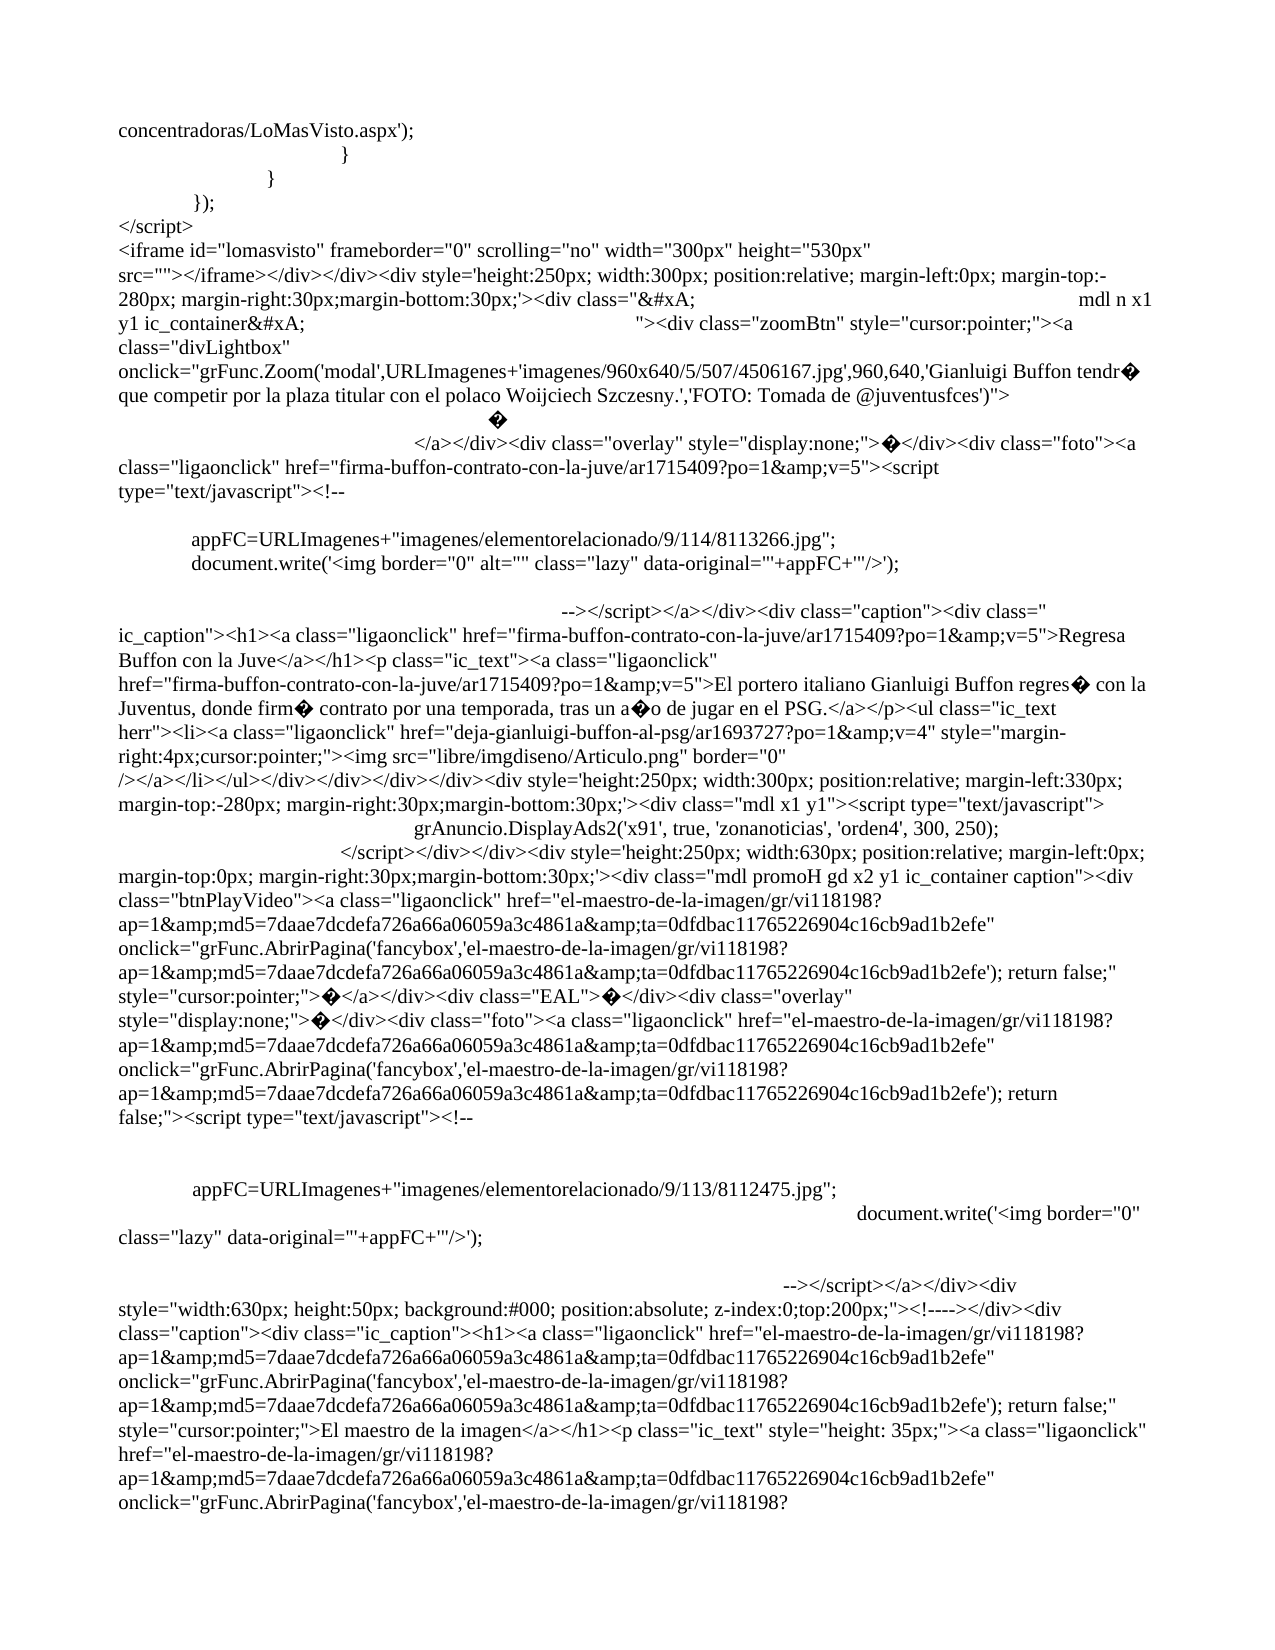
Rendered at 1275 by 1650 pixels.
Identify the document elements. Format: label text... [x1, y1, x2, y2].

text </script> [118, 214, 1157, 238]
text --></script></a></div><div style="width:630px; height:50px; background:#000; position:absolute; z-index:0;top:200px;"><!----></div><div class="caption"><div class="ic_caption"><h1><a class="ligaonclick" href="el-maestro-de-la-imagen/gr/vi118198?ap=1&amp;md5=7daae7dcdefa726a66a06059a3c4861a&amp;ta=0dfdbac11765226904c16cb9ad1b2efe" onclick="grFunc.AbrirPagina('fancybox','el-maestro-de-la-imagen/gr/vi118198?ap=1&amp;md5=7daae7dcdefa726a66a06059a3c4861a&amp;ta=0dfdbac11765226904c16cb9ad1b2efe'); return false;" style="cursor:pointer;">El maestro de la imagen</a></h1><p class="ic_text" style="height: 35px;"><a class="ligaonclick" href="el-maestro-de-la-imagen/gr/vi118198?ap=1&amp;md5=7daae7dcdefa726a66a06059a3c4861a&amp;ta=0dfdbac11765226904c16cb9ad1b2efe" onclick="grFunc.AbrirPagina('fancybox','el-maestro-de-la-imagen/gr/vi118198? [118, 1273, 1157, 1514]
text </script></div></div><div style='height:250px; width:630px; position:relative; margin-left:0px; margin-top:0px; margin-right:30px;margin-bottom:30px;'><div class="mdl promoH gd x2 y1 ic_container caption"><div class="btnPlayVideo"><a class="ligaonclick" href="el-maestro-de-la-imagen/gr/vi118198?ap=1&amp;md5=7daae7dcdefa726a66a06059a3c4861a&amp;ta=0dfdbac11765226904c16cb9ad1b2efe" onclick="grFunc.AbrirPagina('fancybox','el-maestro-de-la-imagen/gr/vi118198?ap=1&amp;md5=7daae7dcdefa726a66a06059a3c4861a&amp;ta=0dfdbac11765226904c16cb9ad1b2efe'); return false;" style="cursor:pointer;">�</a></div><div class="EAL">�</div><div class="overlay" style="display:none;">�</div><div class="foto"><a class="ligaonclick" href="el-maestro-de-la-imagen/gr/vi118198?ap=1&amp;md5=7daae7dcdefa726a66a06059a3c4861a&amp;ta=0dfdbac11765226904c16cb9ad1b2efe" onclick="grFunc.AbrirPagina('fancybox','el-maestro-de-la-imagen/gr/vi118198?ap=1&amp;md5=7daae7dcdefa726a66a06059a3c4861a&amp;ta=0dfdbac11765226904c16cb9ad1b2efe'); return false;"><script type="text/javascript"><!-- [118, 840, 1157, 1129]
text concentradoras/LoMasVisto.aspx'); [118, 118, 1157, 142]
text }); [118, 190, 1157, 214]
text --></script></a></div><div class="caption"><div class=" ic_caption"><h1><a class="ligaonclick" href="firma-buffon-contrato-con-la-juve/ar1715409?po=1&amp;v=5">Regresa Buffon con la Juve</a></h1><p class="ic_text"><a class="ligaonclick" href="firma-buffon-contrato-con-la-juve/ar1715409?po=1&amp;v=5">El portero italiano Gianluigi Buffon regres� con la Juventus, donde firm� contrato por una temporada, tras un a�o de jugar en el PSG.</a></p><ul class="ic_text herr"><li><a class="ligaonclick" href="deja-gianluigi-buffon-al-psg/ar1693727?po=1&amp;v=4" style="margin-right:4px;cursor:pointer;"><img src="libre/imgdiseno/Articulo.png" border="0" /></a></li></ul></div></div></div></div><div style='height:250px; width:300px; position:relative; margin-left:330px; margin-top:-280px; margin-right:30px;margin-bottom:30px;'><div class="mdl x1 y1"><script type="text/javascript"> [118, 599, 1157, 816]
text </a></div><div class="overlay" style="display:none;">�</div><div class="foto"><a class="ligaonclick" href="firma-buffon-contrato-con-la-juve/ar1715409?po=1&amp;v=5"><script type="text/javascript"><!-- [118, 431, 1157, 503]
text appFC=URLImagenes+"imagenes/elementorelacionado/9/114/8113266.jpg"; [118, 527, 1157, 551]
text <iframe id="lomasvisto" frameborder="0" scrolling="no" width="300px" height="530px" src=""></iframe></div></div><div style='height:250px; width:300px; position:relative; margin-left:0px; margin-top:-280px; margin-right:30px;margin-bottom:30px;'><div class="&#xA; mdl n x1 y1 ic_container&#xA; "><div class="zoomBtn" style="cursor:pointer;"><a class="divLightbox" onclick="grFunc.Zoom('modal',URLImagenes+'imagenes/960x640/5/507/4506167.jpg',960,640,'Gianluigi Buffon tendr� que competir por la plaza titular con el polaco Woijciech Szczesny.','FOTO: Tomada de @juventusfces')"> [118, 238, 1157, 407]
text appFC=URLImagenes+"imagenes/elementorelacionado/9/113/8112475.jpg"; [118, 1153, 1157, 1201]
text document.write('<img border="0" class="lazy" data-original="'+appFC+'"/>'); [118, 1201, 1157, 1249]
text } [118, 142, 1157, 166]
text document.write('<img border="0" alt="" class="lazy" data-original="'+appFC+'"/>'); [118, 551, 1157, 575]
text grAnuncio.DisplayAds2('x91', true, 'zonanoticias', 'orden4', 300, 250); [118, 816, 1157, 840]
text � [118, 407, 1157, 431]
text } [118, 166, 1157, 190]
